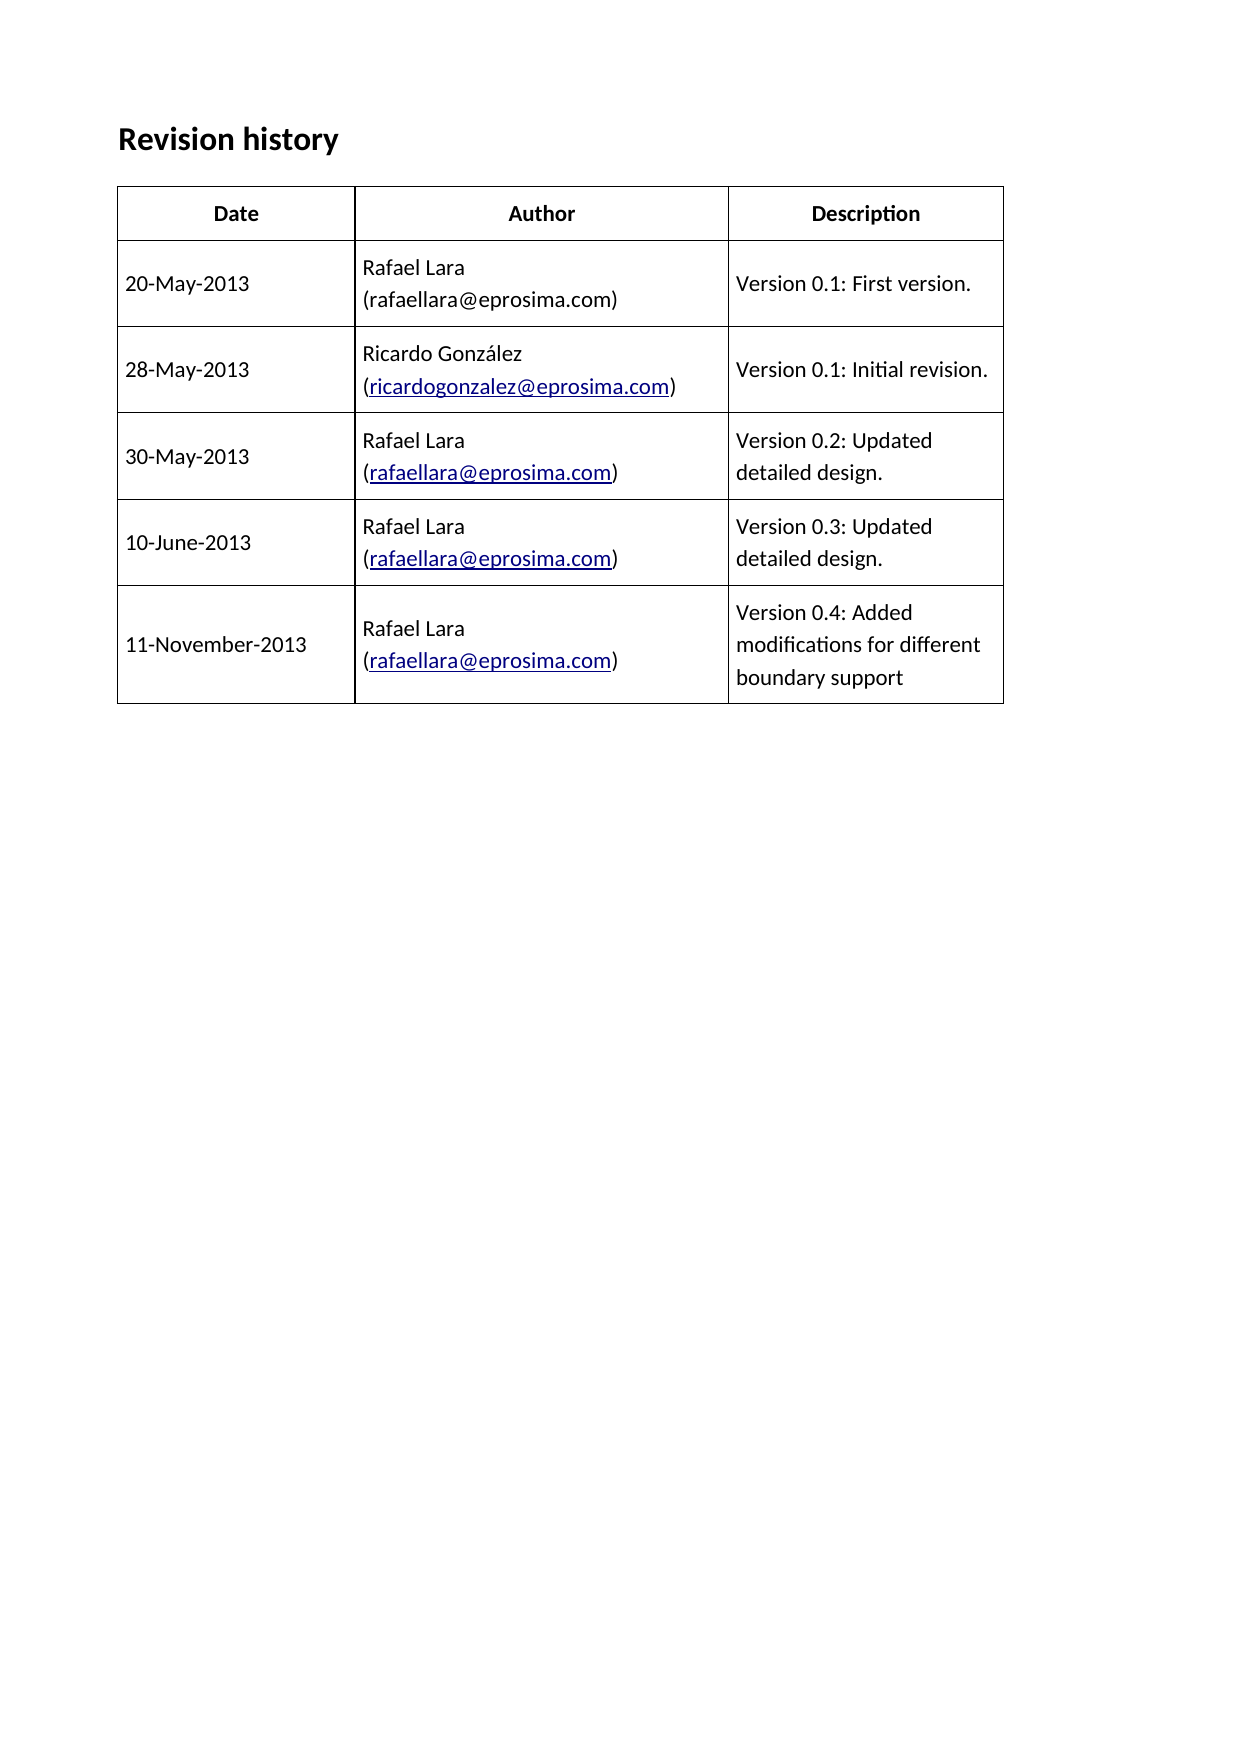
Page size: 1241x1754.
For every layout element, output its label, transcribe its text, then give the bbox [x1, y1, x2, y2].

table_header Author [356, 187, 728, 240]
table_cell Version 0.1: First version. [729, 241, 1003, 326]
table_cell 10-June-2013 [118, 500, 354, 585]
table_cell 30-May-2013 [118, 413, 354, 498]
subtitle Revision history [118, 118, 1122, 159]
table_cell Ricardo González (ricardogonzalez@eprosima.com) [356, 327, 728, 412]
table_header Description [729, 187, 1003, 240]
table_cell Rafael Lara (rafaellara@eprosima.com) [356, 586, 728, 703]
table_header Date [118, 187, 354, 240]
table_cell 28-May-2013 [118, 327, 354, 412]
table_cell Version 0.3: Updated detailed design. [729, 500, 1003, 585]
table_cell Rafael Lara (rafaellara@eprosima.com) [356, 241, 728, 326]
table_cell 20-May-2013 [118, 241, 354, 326]
table_cell 11-November-2013 [118, 586, 354, 703]
table_cell Rafael Lara (rafaellara@eprosima.com) [356, 500, 728, 585]
table_cell Version 0.2: Updated detailed design. [729, 413, 1003, 498]
table_cell Rafael Lara (rafaellara@eprosima.com) [356, 413, 728, 498]
table_cell Version 0.4: Added modifications for different boundary support [729, 586, 1003, 703]
table_cell Version 0.1: Initial revision. [729, 327, 1003, 412]
